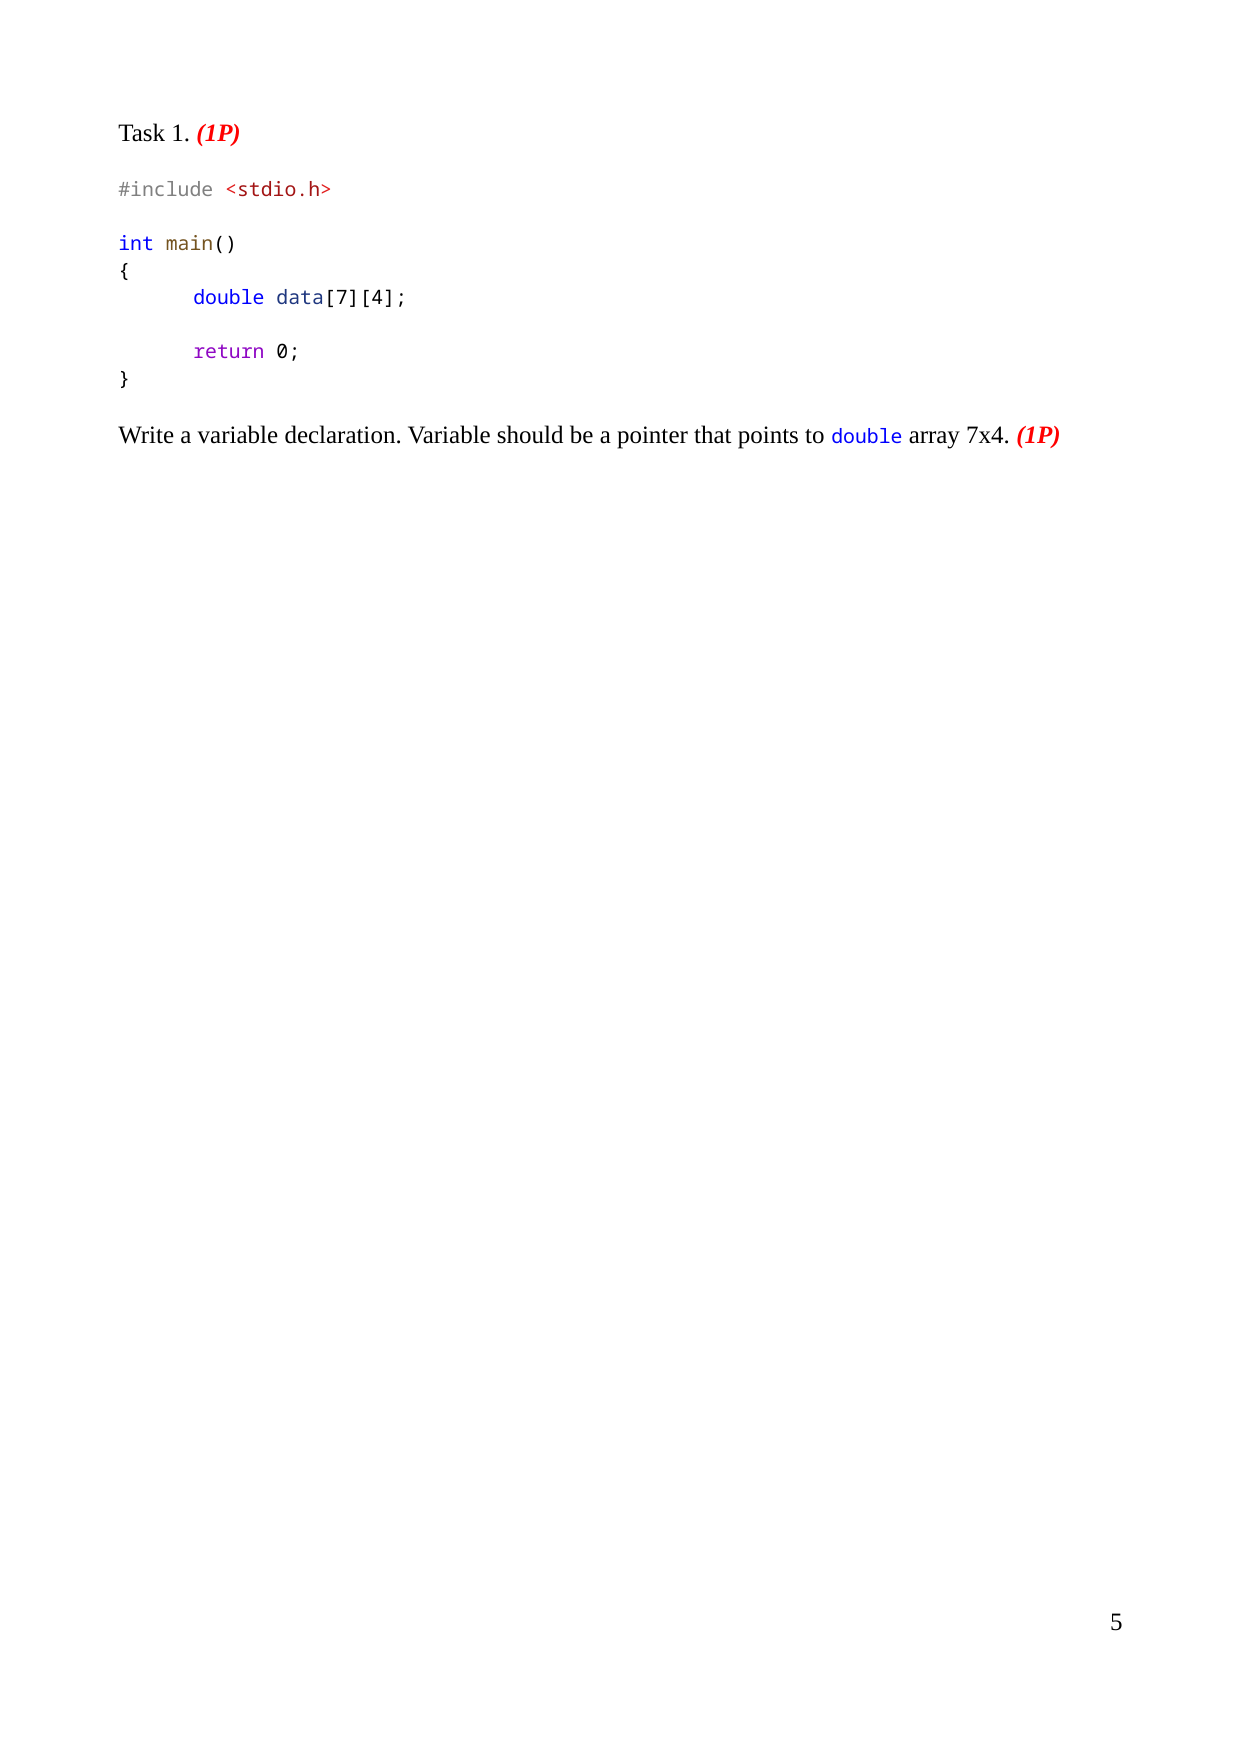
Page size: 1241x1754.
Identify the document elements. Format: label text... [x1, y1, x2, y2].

text double data[7][4]; [118, 283, 1122, 311]
text } [118, 364, 1122, 391]
text Write a variable declaration. Variable should be a pointer that points to double array 7x4. (1P) [118, 420, 1122, 449]
text int main() [118, 229, 1122, 257]
text return 0; [118, 337, 1122, 364]
text { [118, 257, 1122, 283]
text Task 1. (1P) [118, 118, 1122, 147]
text #include <stdio.h> [118, 176, 1122, 203]
